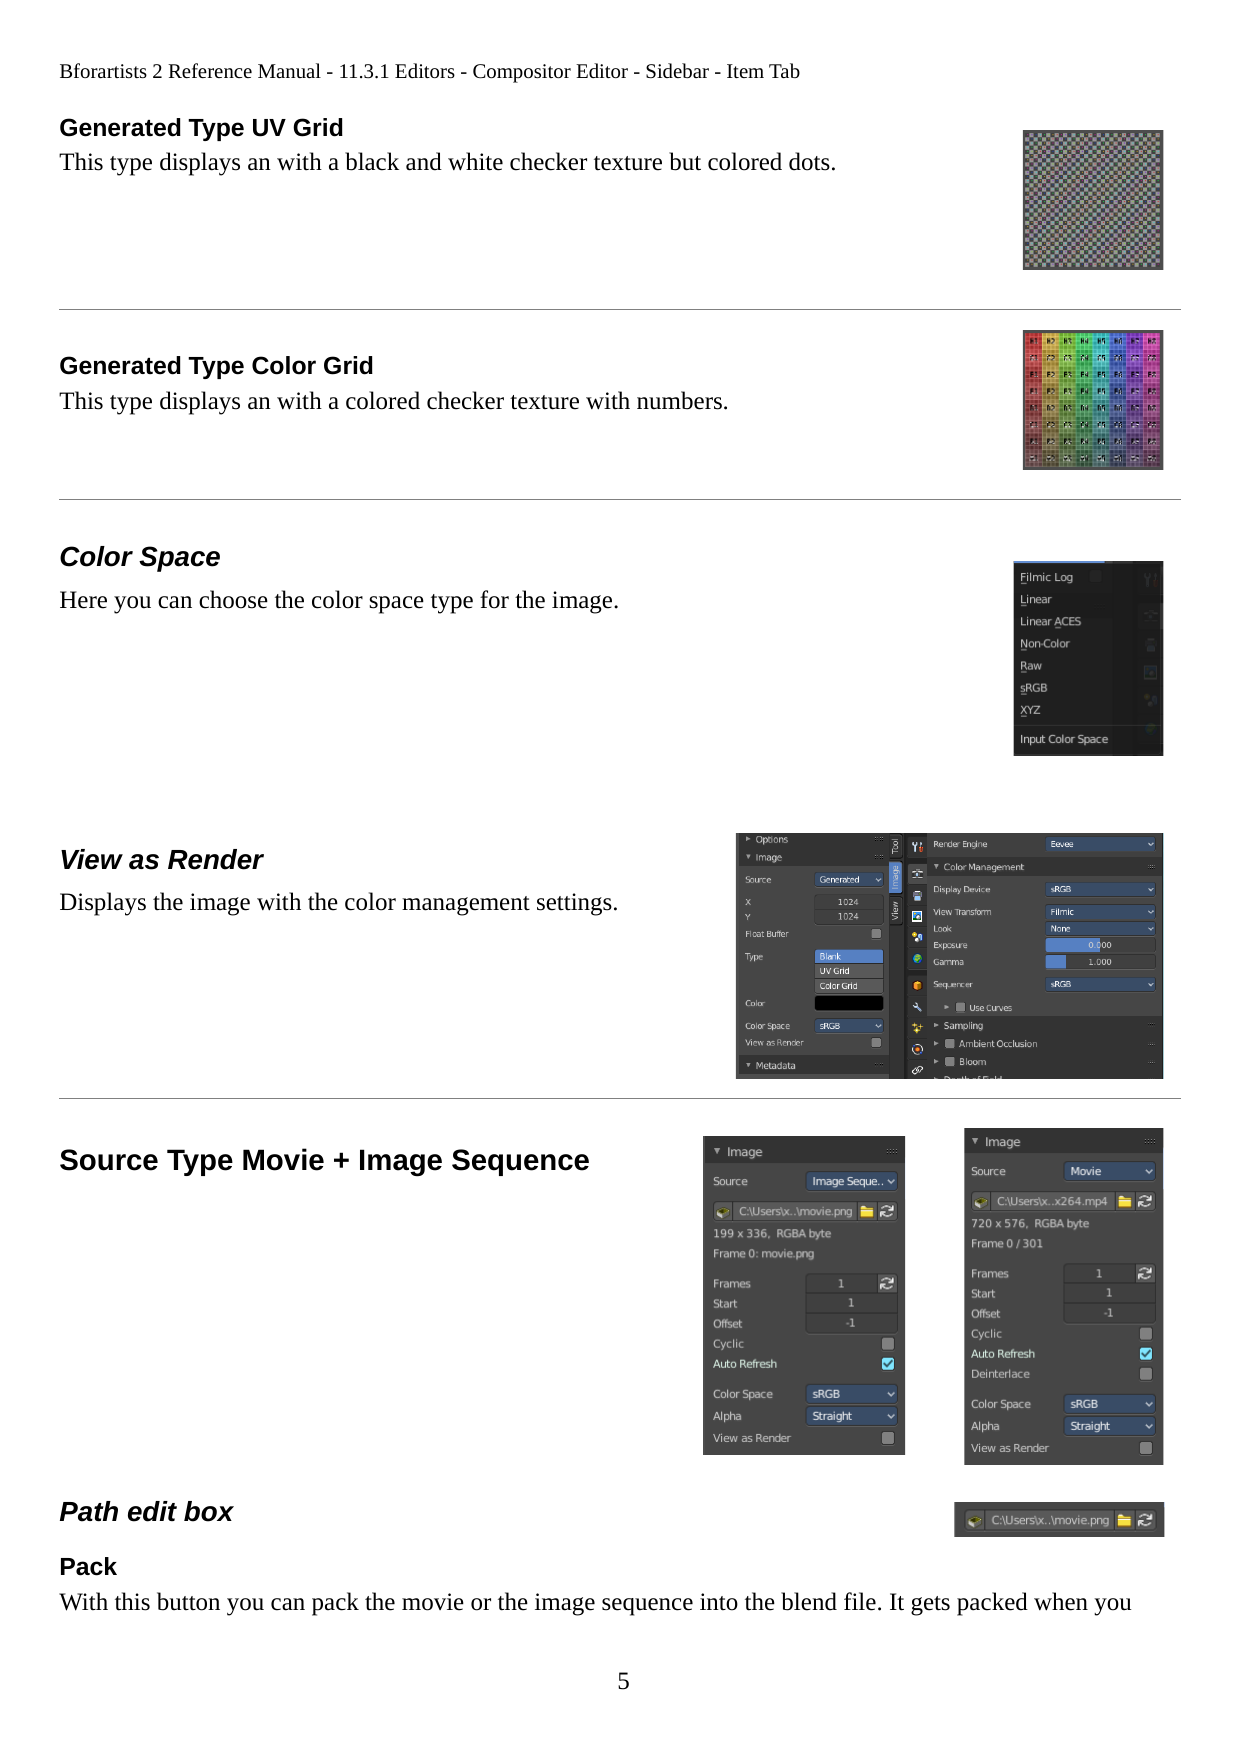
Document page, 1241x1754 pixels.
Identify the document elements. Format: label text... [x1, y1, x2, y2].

picture [1022, 130, 1164, 270]
text This type displays an with a colored checker texture with numbers. [59, 386, 1022, 415]
subtitle Color Space [59, 541, 1181, 573]
picture [1022, 330, 1164, 470]
text Displays the image with the color management settings. [59, 887, 735, 916]
picture [954, 1502, 1165, 1537]
subtitle Pack [59, 1552, 1181, 1581]
subtitle Path edit box [59, 1496, 1181, 1527]
subtitle Source Type Movie + Image Sequence [59, 1142, 703, 1176]
text With this button you can pack the movie or the image sequence into the blend file. It gets packed when you [59, 1587, 1181, 1616]
text This type displays an with a black and white checker texture but colored dots. [59, 147, 1022, 176]
subtitle [1164, 843, 1181, 875]
subtitle [905, 1142, 964, 1176]
subtitle Generated Type UV Grid [59, 113, 1181, 141]
picture [703, 1136, 905, 1455]
subtitle View as Render [59, 843, 735, 875]
subtitle Generated Type Color Grid [59, 351, 1022, 380]
picture [1013, 561, 1164, 756]
text Here you can choose the color space type for the image. [59, 585, 1013, 614]
picture [964, 1128, 1164, 1465]
picture [735, 833, 1164, 1079]
